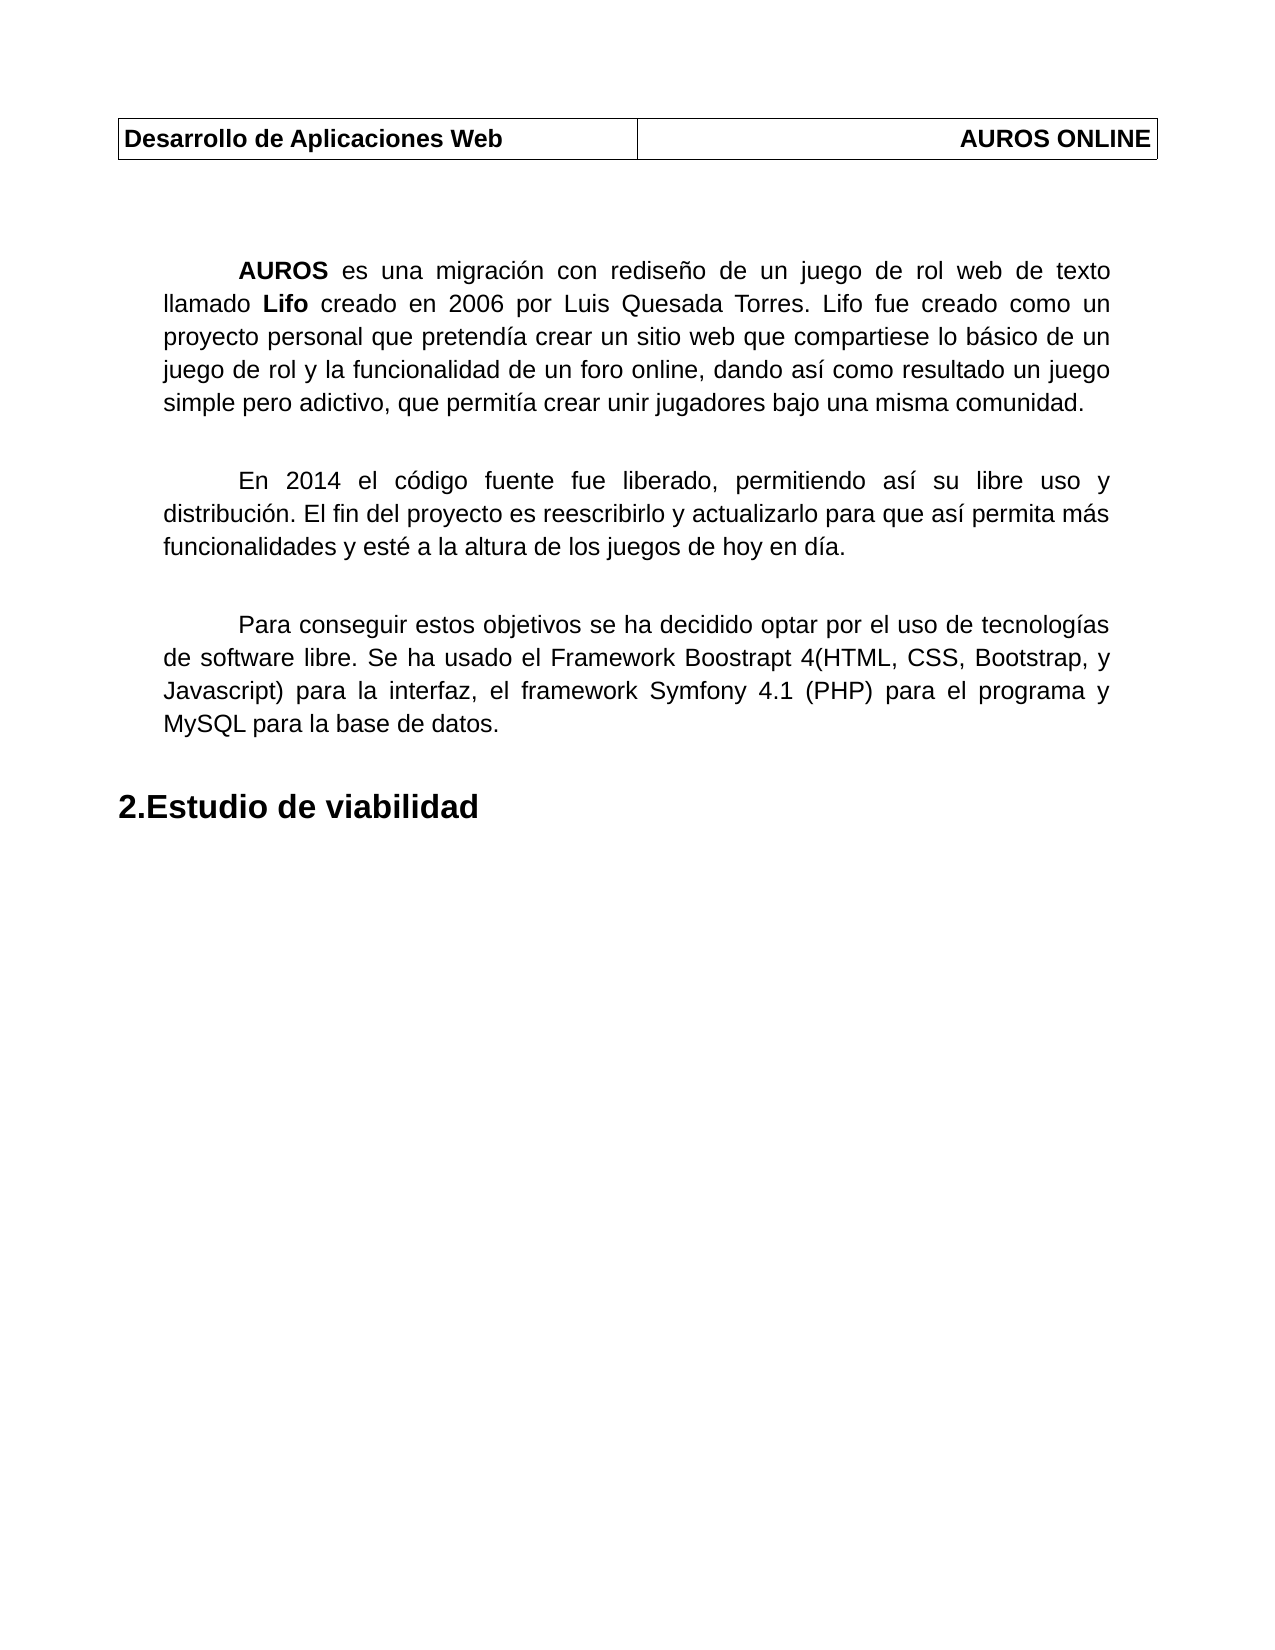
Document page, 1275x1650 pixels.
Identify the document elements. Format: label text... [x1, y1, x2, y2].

text AUROS es una migración con rediseño de un juego de rol web de texto llamado Lifo creado en 2006 por Luis Quesada Torres. Lifo fue creado como un proyecto personal que pretendía crear un sitio web que compartiese lo básico de un juego de rol y la funcionalidad de un foro online, dando así como resultado un juego simple pero adictivo, que permitía crear unir jugadores bajo una misma comunidad. [163, 256, 1112, 417]
text Para conseguir estos objetivos se ha decidido optar por el uso de tecnologías de software libre. Se ha usado el Framework Boostrapt 4(HTML, CSS, Bootstrap, y Javascript) para la interfaz, el framework Symfony 4.1 (PHP) para el programa y MySQL para la base de datos. [163, 610, 1112, 738]
text En 2014 el código fuente fue liberado, permitiendo así su libre uso y distribución. El fin del proyecto es reescribirlo y actualizarlo para que así permita más funcionalidades y esté a la altura de los juegos de hoy en día. [163, 466, 1112, 561]
text 2.Estudio de viabilidad [118, 787, 1112, 826]
